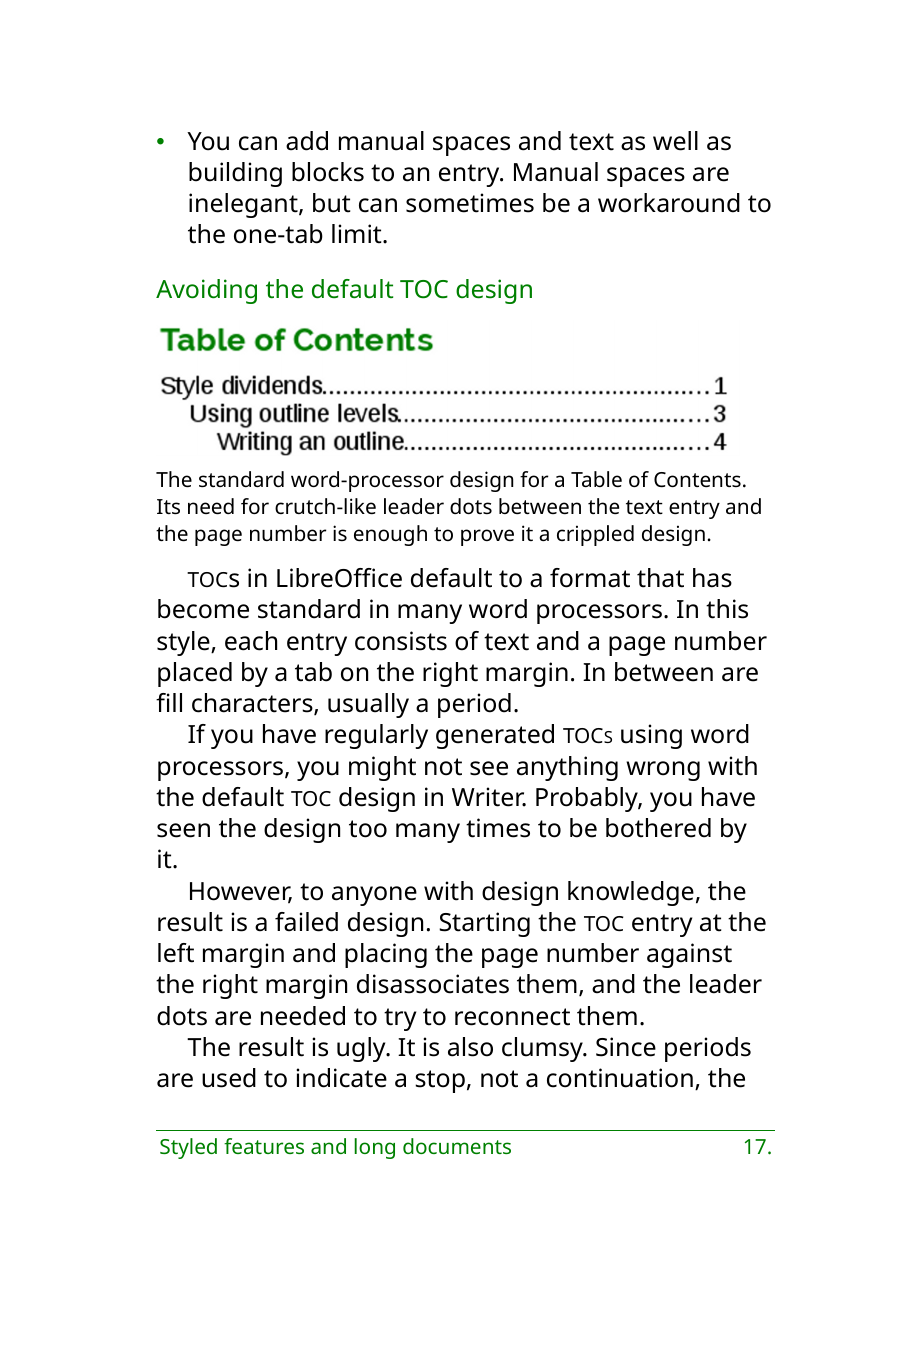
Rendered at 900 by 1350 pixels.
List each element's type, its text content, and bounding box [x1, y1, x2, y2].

text However, to anyone with design knowledge, the result is a failed design. Starting the TOC entry at the left margin and placing the page number against the right margin disassociates them, and the leader dots are needed to try to reconnect them. [156, 875, 775, 1031]
table_cell The standard word-processor design for a Table of Contents. Its need for crutch-like leader dots between the text entry and the page number is enough to prove it a crippled design. [156, 458, 775, 547]
text If you have regularly generated TOCs using word processors, you might not see anything wrong with the default TOC design in Writer. Probably, you have seen the design too many times to be bothered by it. [156, 719, 775, 875]
table_header [156, 321, 775, 458]
list You can add manual spaces and text as well as building blocks to an entry. Manual spaces are inelegant, but can sometimes be a workaround to the one-tab limit. [156, 125, 775, 250]
text The result is ugly. It is also clumsy. Since periods are used to indicate a stop, not a continuation, the [156, 1031, 775, 1094]
picture [156, 320, 740, 456]
subtitle Avoiding the default TOC design [156, 274, 775, 305]
text TOCs in LibreOffice default to a format that has become standard in many word processors. In this style, each entry consists of text and a page number placed by a tab on the right margin. In between are fill characters, usually a period. [156, 562, 775, 719]
